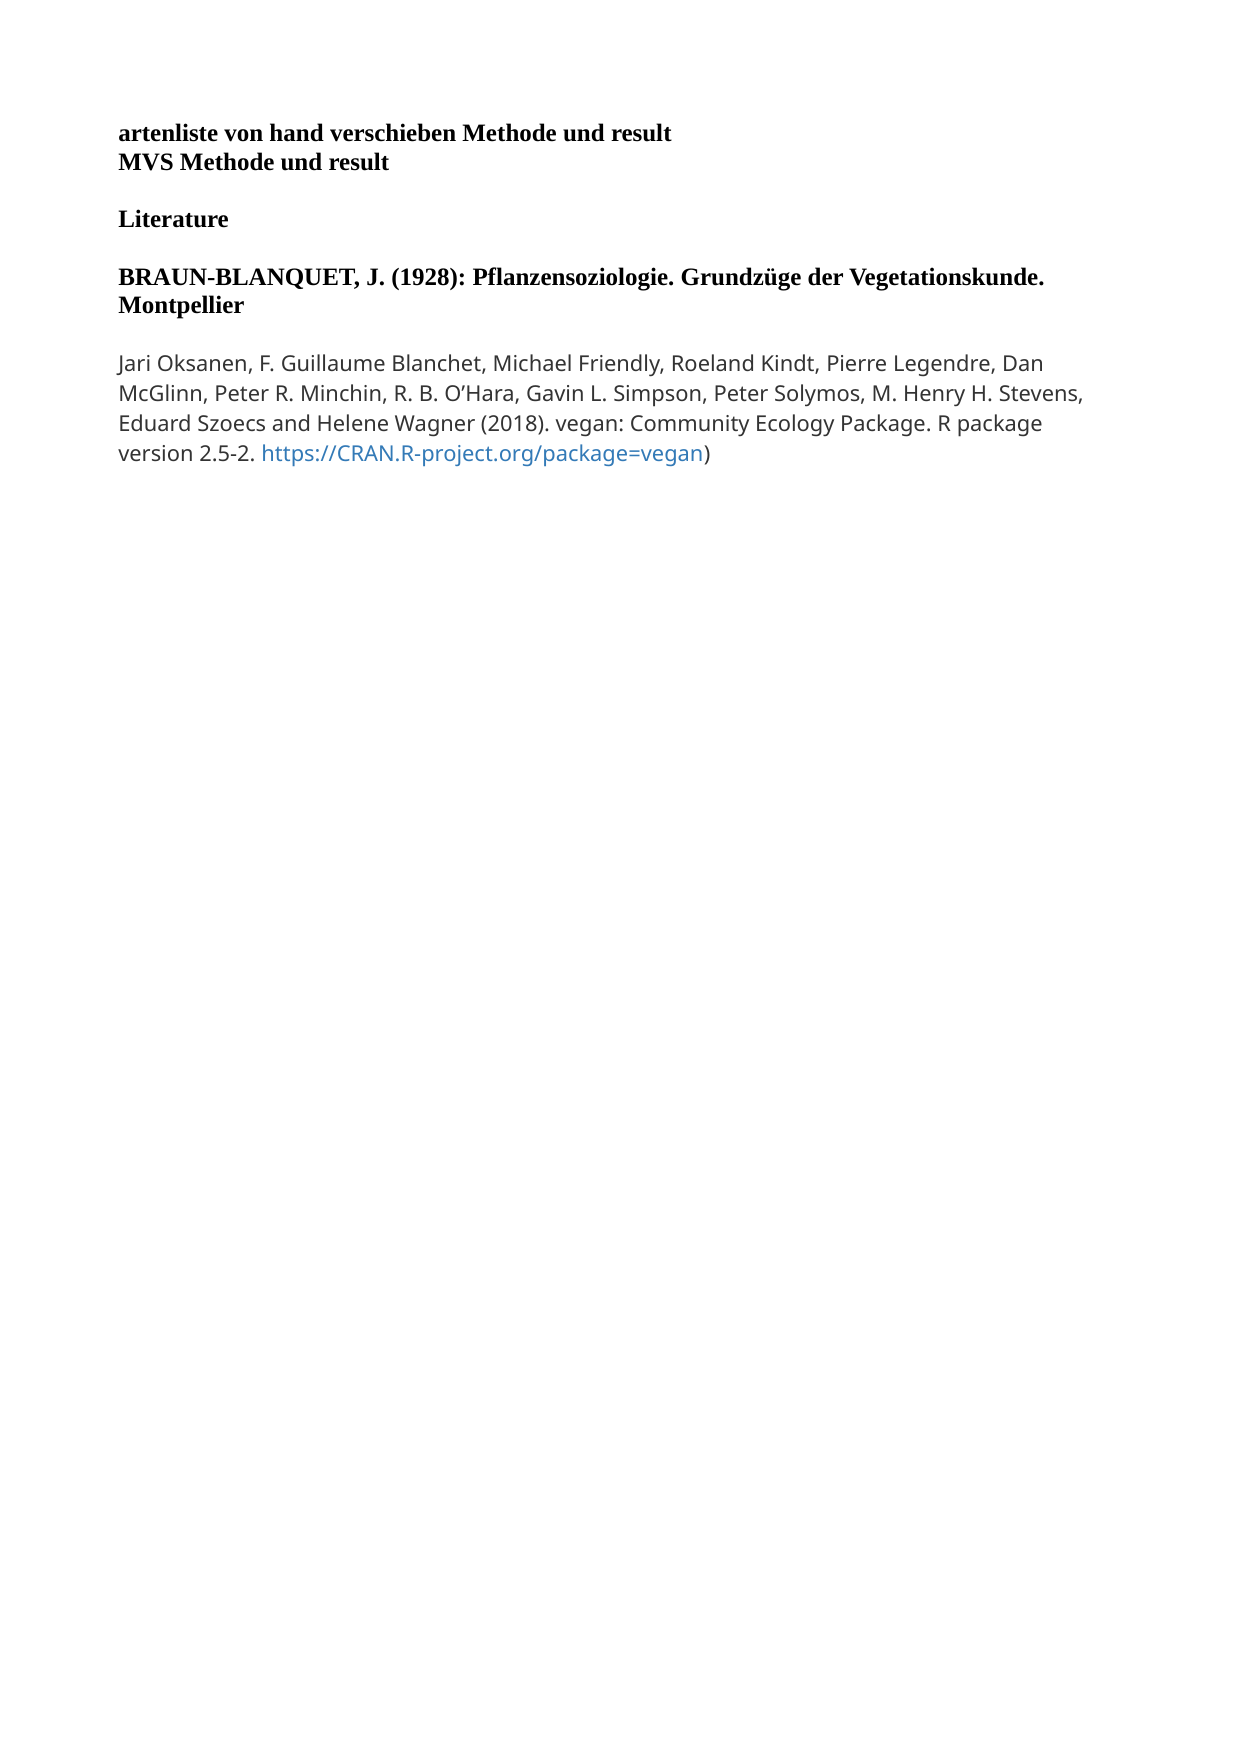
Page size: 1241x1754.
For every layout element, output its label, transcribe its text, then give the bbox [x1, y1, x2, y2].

text artenliste von hand verschieben Methode und result [118, 118, 1122, 147]
text Literature [118, 204, 1122, 233]
text Jari Oksanen, F. Guillaume Blanchet, Michael Friendly, Roeland Kindt, Pierre Legendre, Dan McGlinn, Peter R. Minchin, R. B. O’Hara, Gavin L. Simpson, Peter Solymos, M. Henry H. Stevens, Eduard Szoecs and Helene Wagner (2018). vegan: Community Ecology Package. R package version 2.5-2. https://CRAN.R-project.org/package=vegan) [118, 348, 1122, 467]
text BRAUN-BLANQUET, J. (1928): Pflanzensoziologie. Grundzüge der Vegetationskunde. Montpellier [118, 262, 1122, 319]
text MVS Methode und result [118, 147, 1122, 176]
